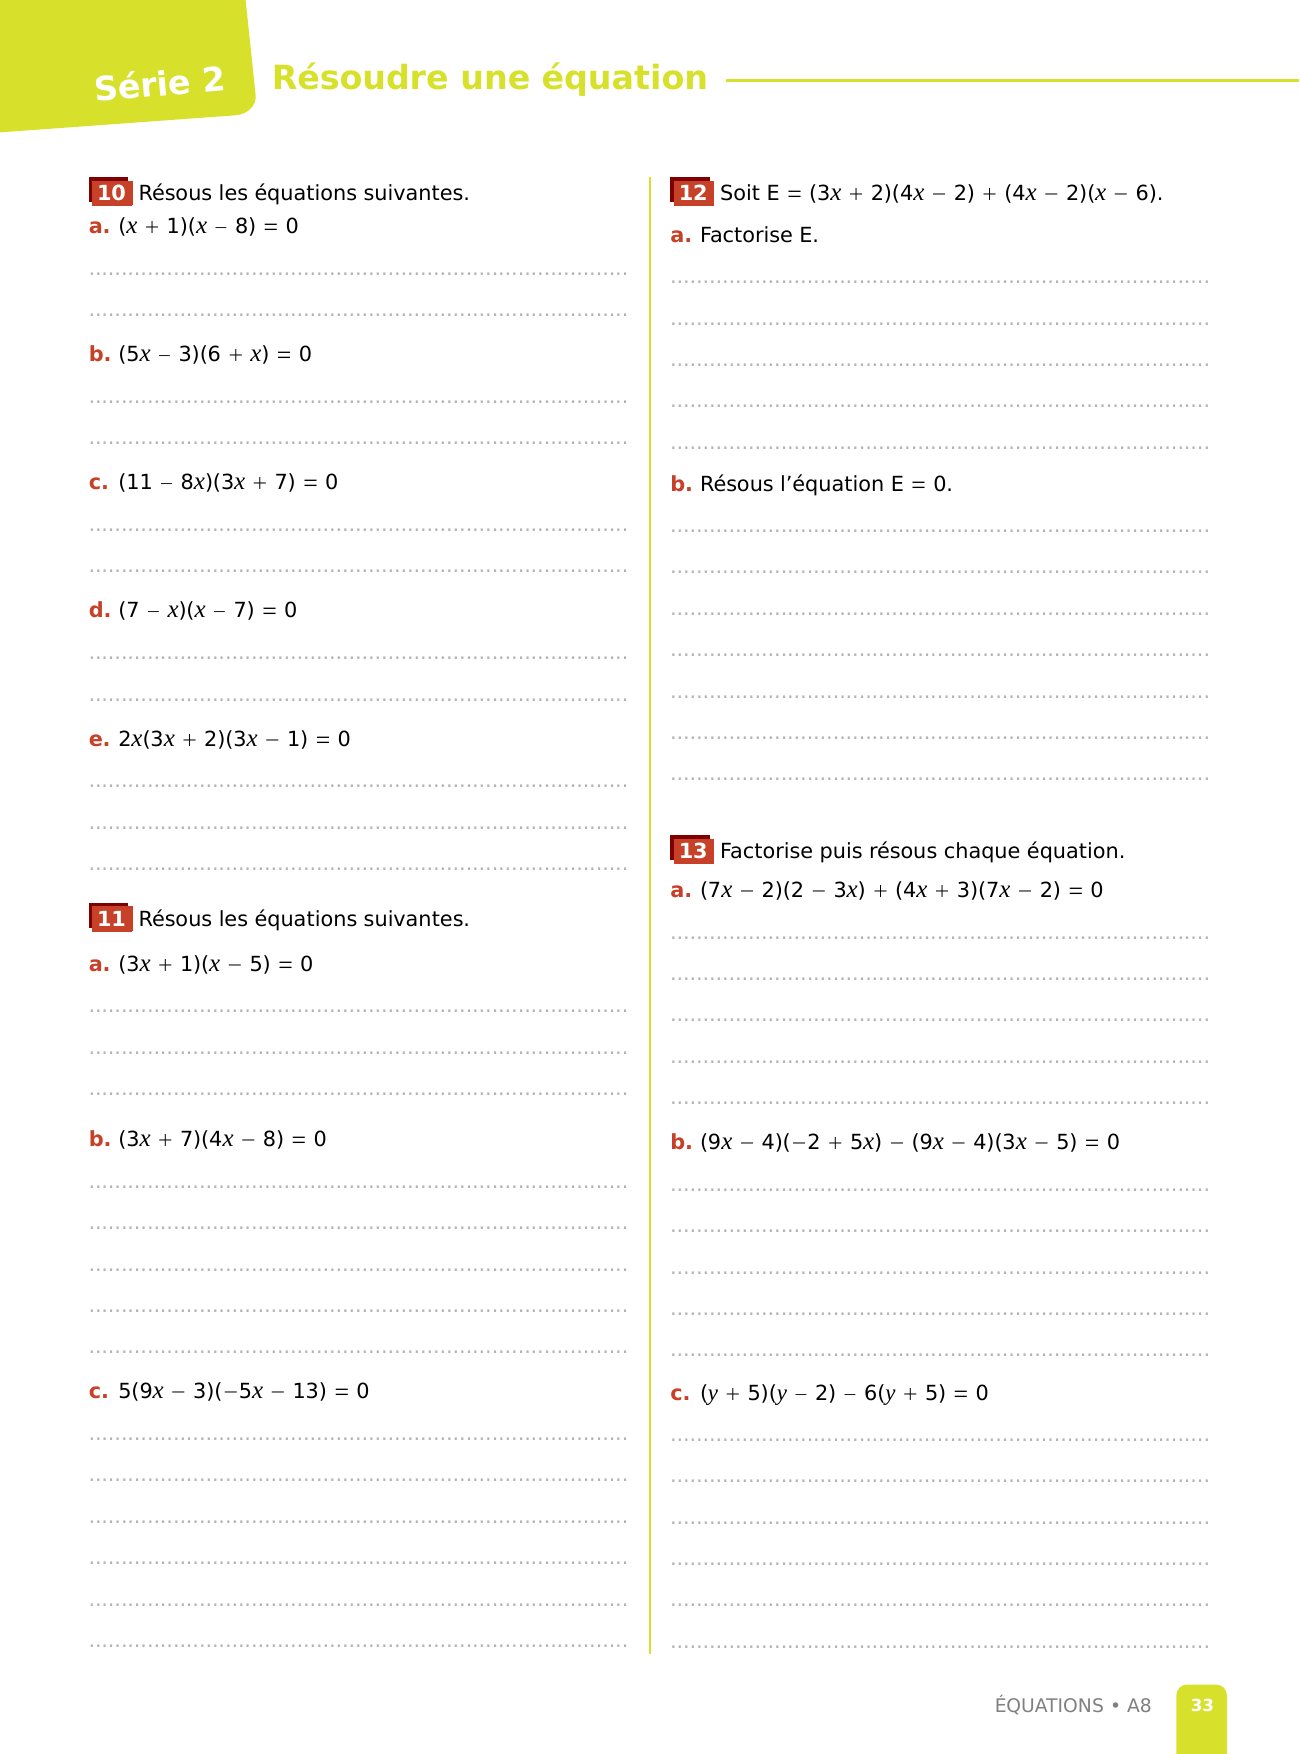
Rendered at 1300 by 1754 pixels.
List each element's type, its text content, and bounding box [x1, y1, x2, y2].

list Résous l’équation E  0. [670, 472, 1211, 496]
subtitle Résous les équations suivantes. [128, 177, 629, 205]
list (y  5)(y − 2) − 6(y  5)  0 [670, 1379, 1211, 1405]
list (5x − 3)(6  x) = 0 [88, 339, 629, 367]
list (3x  1)(x ─ 5)  0 [88, 949, 629, 977]
list (x  1)(x − 8) = 0 [88, 211, 629, 239]
list (9x ─ 4)(─2  5x) ─ (9x ─ 4)(3x ─ 5)  0 [670, 1127, 1211, 1155]
list 2x(3x  2)(3x − 1) = 0 [88, 724, 629, 751]
subtitle Factorise puis résous chaque équation. [710, 835, 1211, 863]
subtitle Résous les équations suivantes. [128, 903, 629, 931]
list (7x ─ 2)(2 ─ 3x)  (4x  3)(7x ─ 2)  0 [670, 875, 1211, 903]
list (7 − x)(x − 7) = 0 [88, 596, 629, 623]
list 5(9x ─ 3)(─5x ─ 13)  0 [88, 1376, 629, 1404]
list Factorise E. [670, 223, 1211, 247]
subtitle Soit E  (3x  2)(4x ─ 2)  (4x ─ 2)(x ─ 6). [710, 177, 1211, 206]
list (11 − 8x)(3x  7) = 0 [88, 467, 629, 495]
list (3x  7)(4x ─ 8)  0 [88, 1124, 629, 1152]
